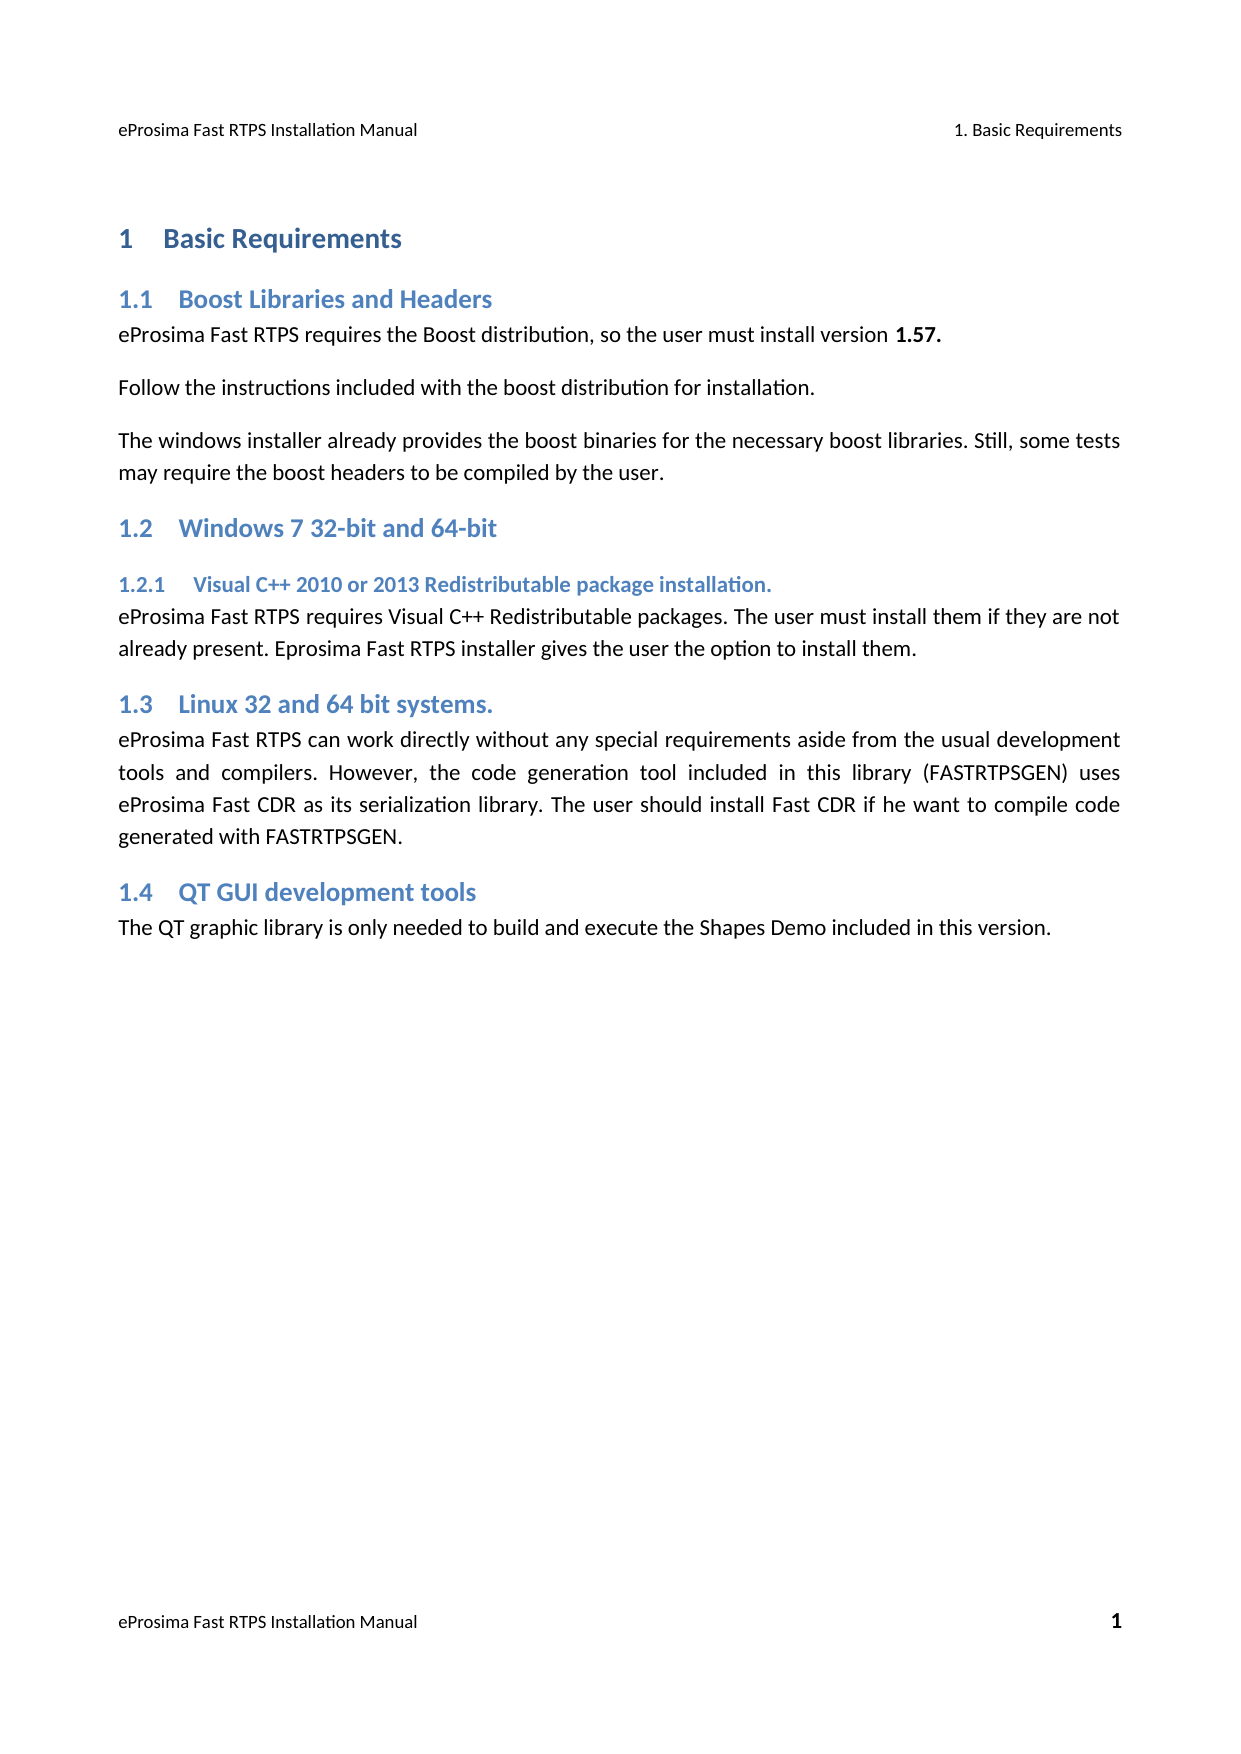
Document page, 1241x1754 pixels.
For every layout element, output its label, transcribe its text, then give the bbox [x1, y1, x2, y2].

text eProsima Fast RTPS requires Visual C++ Redistributable packages. The user must install them if they are not already present. Eprosima Fast RTPS installer gives the user the option to install them. [118, 602, 1122, 663]
subtitle Boost Libraries and Headers [118, 282, 1122, 315]
subtitle Linux 32 and 64 bit systems. [118, 688, 1122, 721]
text Follow the instructions included with the boost distribution for installation. [118, 373, 1122, 401]
text The QT graphic library is only needed to build and execute the Shapes Demo included in this version. [118, 913, 1122, 941]
text eProsima Fast RTPS can work directly without any special requirements aside from the usual development tools and compilers. However, the code generation tool included in this library (FASTRTPSGEN) uses eProsima Fast CDR as its serialization library. The user should install Fast CDR if he want to compile code generated with FASTRTPSGEN. [118, 726, 1122, 850]
subtitle QT GUI development tools [118, 875, 1122, 908]
subtitle Windows 7 32-bit and 64-bit [118, 511, 1122, 544]
subtitle Basic Requirements [118, 221, 1122, 256]
text The windows installer already provides the boost binaries for the necessary boost libraries. Still, some tests may require the boost headers to be compiled by the user. [118, 426, 1122, 486]
text eProsima Fast RTPS requires the Boost distribution, so the user must install version 1.57. [118, 320, 1122, 348]
subtitle Visual C++ 2010 or 2013 Redistributable package installation. [118, 570, 1122, 598]
